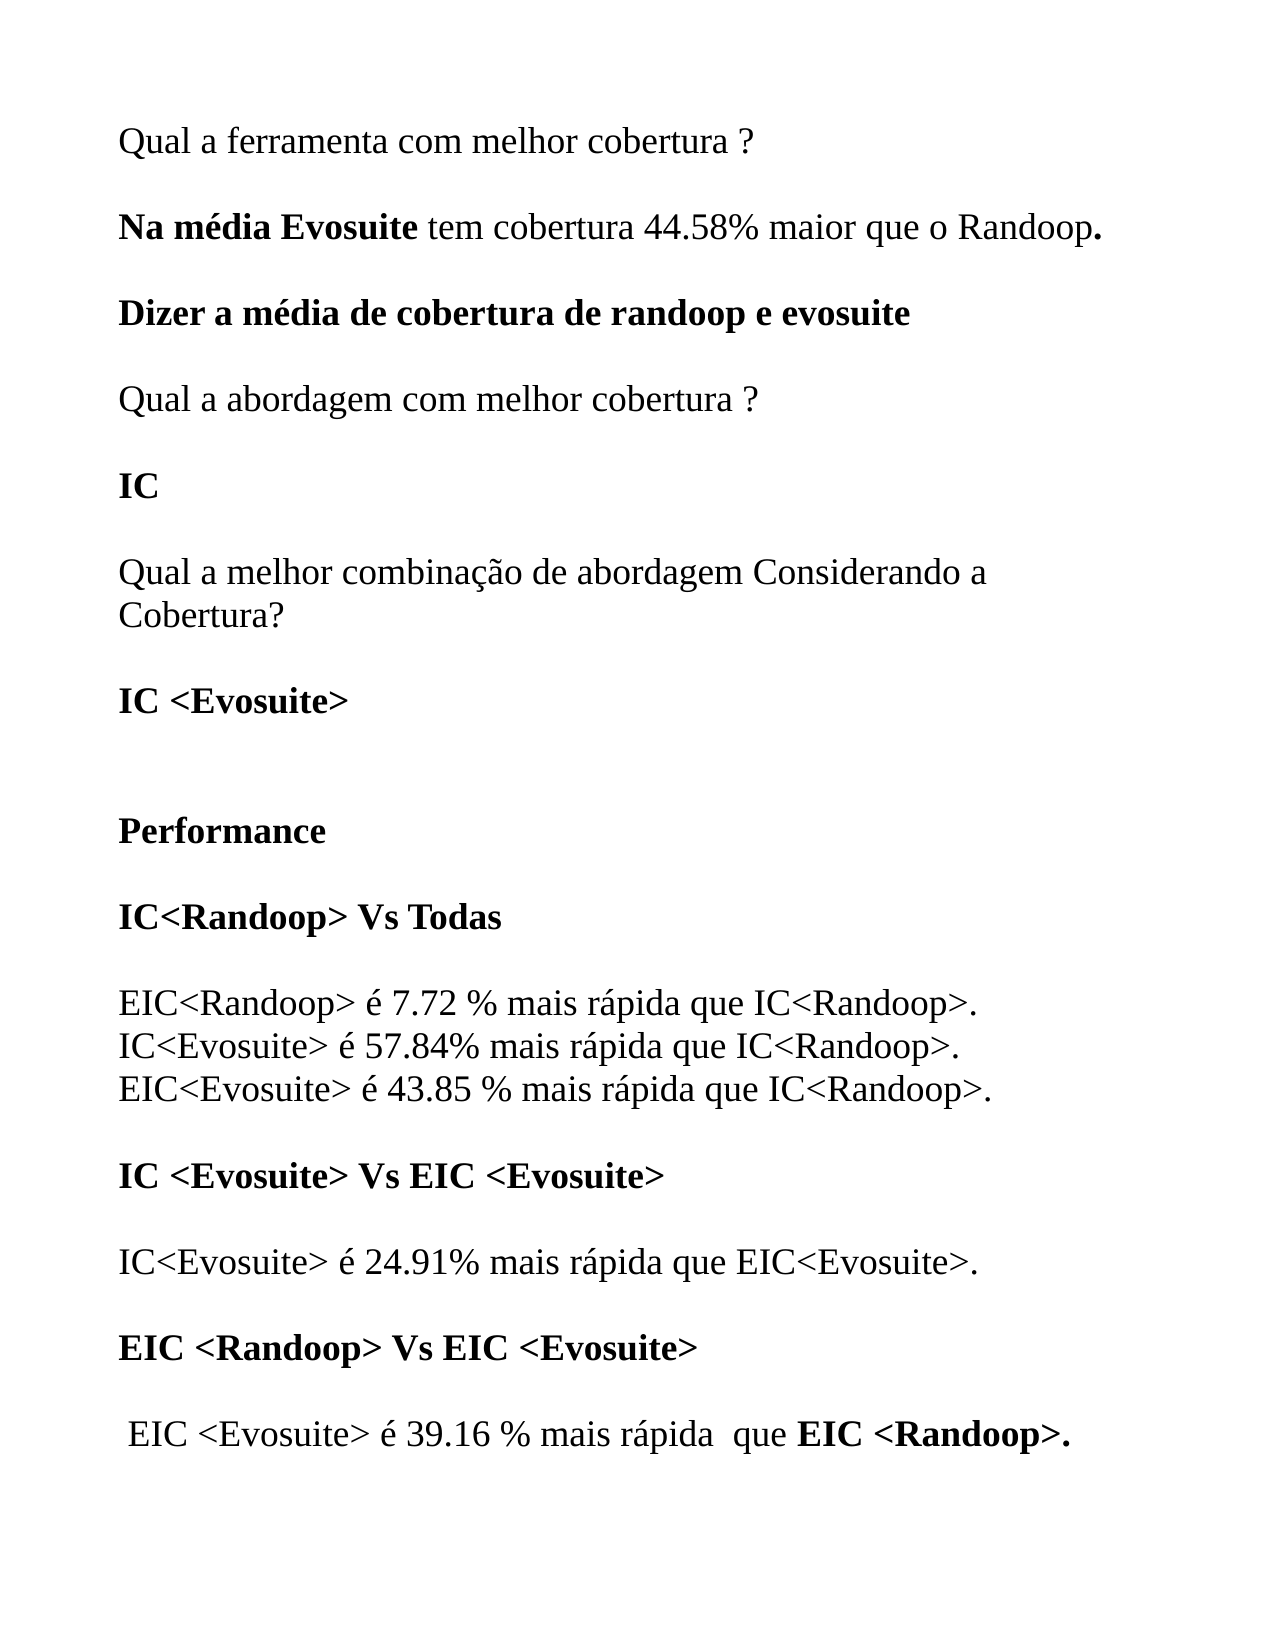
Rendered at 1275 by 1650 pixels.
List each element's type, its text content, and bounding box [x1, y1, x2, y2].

text IC <Evosuite> Vs EIC <Evosuite> [118, 1153, 1157, 1196]
text Dizer a média de cobertura de randoop e evosuite [118, 291, 1157, 334]
text EIC<Evosuite> é 43.85 % mais rápida que IC<Randoop>. [118, 1067, 1157, 1110]
text EIC <Evosuite> é 39.16 % mais rápida que EIC <Randoop>. [118, 1412, 1157, 1455]
text IC <Evosuite> [118, 679, 1157, 722]
text Na média Evosuite tem cobertura 44.58% maior que o Randoop. [118, 204, 1157, 247]
text Performance [118, 808, 1157, 851]
text EIC <Randoop> Vs EIC <Evosuite> [118, 1326, 1157, 1369]
text IC<Randoop> Vs Todas [118, 894, 1157, 937]
text IC [118, 463, 1157, 506]
text IC<Evosuite> é 57.84% mais rápida que IC<Randoop>. [118, 1024, 1157, 1067]
text Qual a melhor combinação de abordagem Considerando a Cobertura? [118, 549, 1157, 636]
text Qual a ferramenta com melhor cobertura ? [118, 118, 1157, 161]
text Qual a abordagem com melhor cobertura ? [118, 377, 1157, 420]
text EIC<Randoop> é 7.72 % mais rápida que IC<Randoop>. [118, 981, 1157, 1024]
text IC<Evosuite> é 24.91% mais rápida que EIC<Evosuite>. [118, 1239, 1157, 1282]
